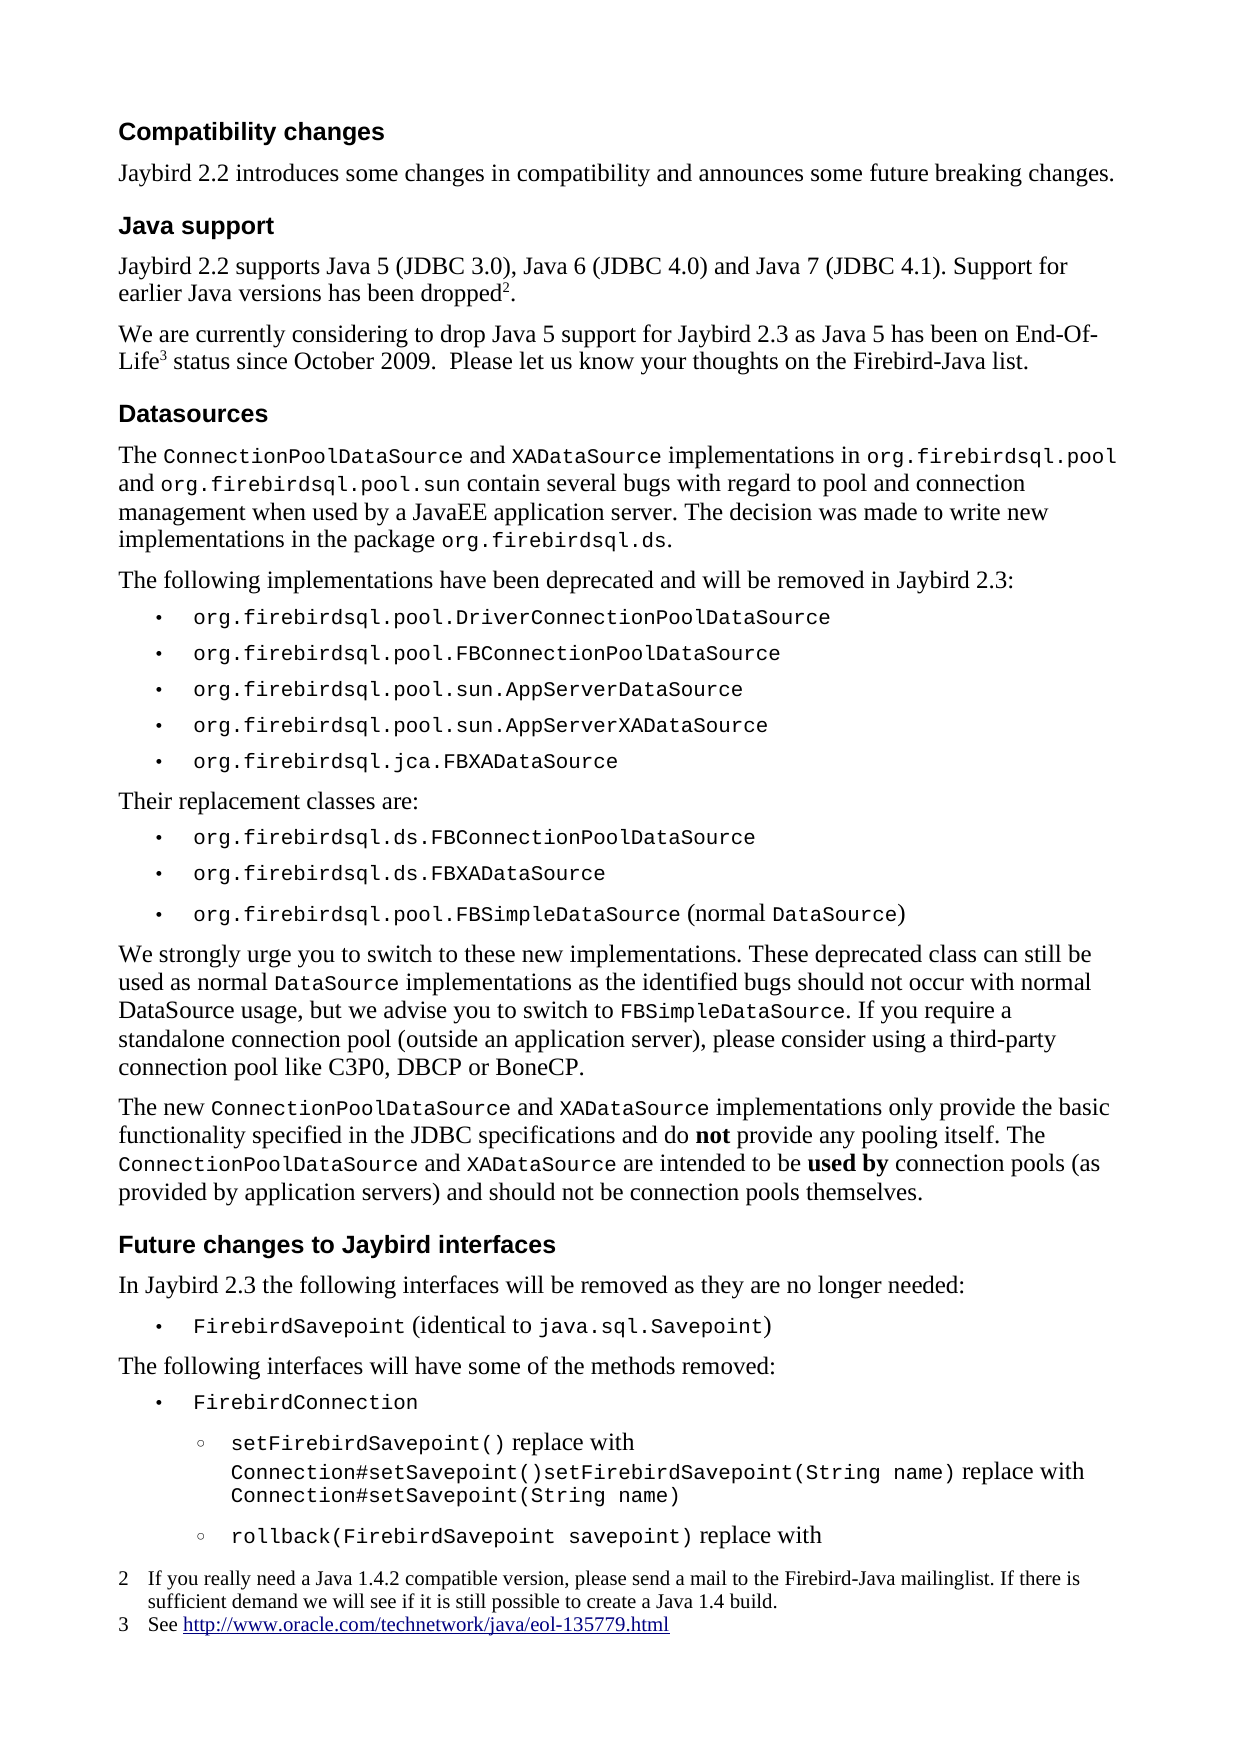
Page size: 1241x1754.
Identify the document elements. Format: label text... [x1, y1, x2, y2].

list setFirebirdSavepoint() replace with Connection#setSavepoint()setFirebirdSavepoint(String name) replace with Connection#setSavepoint(String name) [193, 1428, 1122, 1509]
text We are currently considering to drop Java 5 support for Jaybird 2.3 as Java 5 has been on End-Of-Life status since October 2009. Please let us know your thoughts on the Firebird-Java list. [118, 320, 1122, 375]
list org.firebirdsql.jca.FBXADataSource [156, 751, 1122, 774]
list org.firebirdsql.ds.FBXADataSource [156, 863, 1122, 887]
text Jaybird 2.2 supports Java 5 (JDBC 3.0), Java 6 (JDBC 4.0) and Java 7 (JDBC 4.1). Support for earlier Java versions has been dropped. [118, 252, 1122, 307]
subtitle Compatibility changes [118, 118, 1122, 146]
list org.firebirdsql.pool.FBConnectionPoolDataSource [156, 643, 1122, 666]
subtitle Java support [118, 211, 1122, 239]
text We strongly urge you to switch to these new implementations. These deprecated class can still be used as normal DataSource implementations as the identified bugs should not occur with normal DataSource usage, but we advise you to switch to FBSimpleDataSource. If you require a standalone connection pool (outside an application server), please consider using a third-party connection pool like C3P0, DBCP or BoneCP. [118, 940, 1122, 1081]
text In Jaybird 2.3 the following interfaces will be removed as they are no longer needed: [118, 1271, 1122, 1299]
list org.firebirdsql.pool.sun.AppServerDataSource [156, 679, 1122, 702]
subtitle Future changes to Jaybird interfaces [118, 1231, 1122, 1258]
list org.firebirdsql.ds.FBConnectionPoolDataSource [156, 827, 1122, 851]
list org.firebirdsql.pool.FBSimpleDataSource (normal DataSource) [156, 899, 1122, 928]
text The following interfaces will have some of the methods removed: [118, 1352, 1122, 1380]
text Jaybird 2.2 introduces some changes in compatibility and announces some future breaking changes. [118, 159, 1122, 186]
text The new ConnectionPoolDataSource and XADataSource implementations only provide the basic functionality specified in the JDBC specifications and do not provide any pooling itself. The ConnectionPoolDataSource and XADataSource are intended to be used by connection pools (as provided by application servers) and should not be connection pools themselves. [118, 1093, 1122, 1206]
list org.firebirdsql.pool.DriverConnectionPoolDataSource [156, 607, 1122, 630]
text The ConnectionPoolDataSource and XADataSource implementations in org.firebirdsql.pool and org.firebirdsql.pool.sun contain several bugs with regard to pool and connection management when used by a JavaEE application server. The decision was made to write new implementations in the package org.firebirdsql.ds. [118, 441, 1122, 554]
text Their replacement classes are: [118, 787, 1122, 815]
text If you really need a Java 1.4.2 compatible version, please send a mail to the Firebird-Java mailinglist. If there is sufficient demand we will see if it is still possible to create a Java 1.4 build. [118, 1567, 1122, 1613]
list rollback(FirebirdSavepoint savepoint) replace with [193, 1522, 1122, 1550]
list org.firebirdsql.pool.sun.AppServerXADataSource [156, 715, 1122, 738]
subtitle Datasources [118, 400, 1122, 428]
text The following implementations have been deprecated and will be removed in Jaybird 2.3: [118, 567, 1122, 594]
text See http://www.oracle.com/technetwork/java/eol-135779.html [118, 1613, 1122, 1636]
list FirebirdConnection [156, 1392, 1122, 1416]
list FirebirdSavepoint (identical to java.sql.Savepoint) [156, 1311, 1122, 1340]
